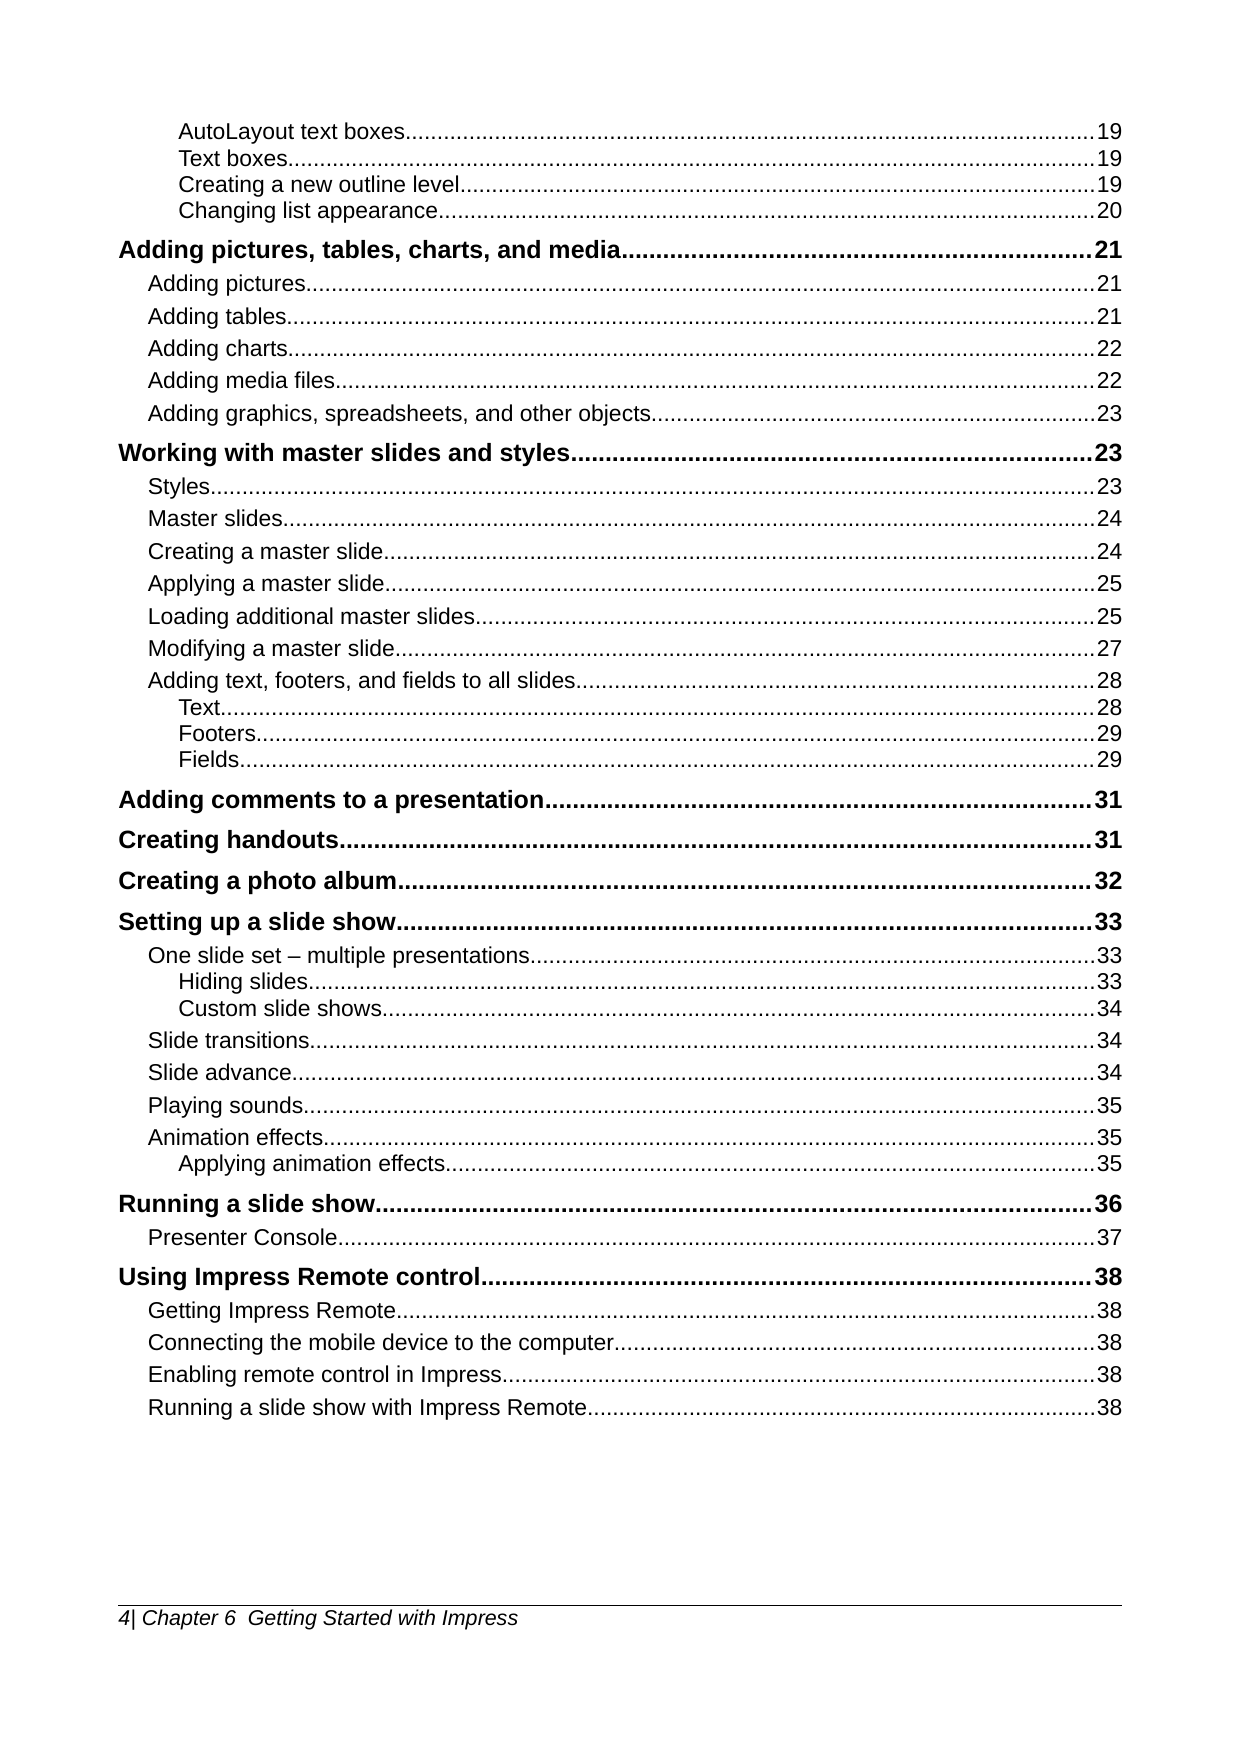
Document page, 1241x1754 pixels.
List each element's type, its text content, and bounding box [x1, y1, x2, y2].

text Adding media files 22 [148, 367, 1122, 394]
text Creating a photo album 32 [118, 866, 1122, 895]
text Changing list appearance 20 [178, 197, 1122, 223]
text Animation effects 35 [148, 1124, 1122, 1150]
text Getting Impress Remote 38 [148, 1297, 1122, 1323]
text Applying a master slide 25 [148, 570, 1122, 597]
text Using Impress Remote control 38 [118, 1262, 1122, 1291]
text Fields 29 [178, 746, 1122, 773]
text Adding comments to a presentation 31 [118, 785, 1122, 813]
text Modifying a master slide 27 [148, 635, 1122, 661]
text Creating a master slide 24 [148, 538, 1122, 564]
text Playing sounds 35 [148, 1092, 1122, 1118]
text Running a slide show with Impress Remote 38 [148, 1394, 1122, 1420]
text Adding pictures 21 [148, 270, 1122, 297]
text Custom slide shows 34 [178, 994, 1122, 1021]
text Styles 23 [148, 473, 1122, 499]
text Slide advance 34 [148, 1059, 1122, 1086]
text Master slides 24 [148, 505, 1122, 532]
text Applying animation effects 35 [178, 1150, 1122, 1177]
text AutoLayout text boxes 19 [178, 118, 1122, 144]
text Text 28 [178, 694, 1122, 720]
text Footers 29 [178, 720, 1122, 746]
text Working with master slides and styles 23 [118, 438, 1122, 467]
text Creating handouts 31 [118, 826, 1122, 854]
text Hiding slides 33 [178, 968, 1122, 994]
text Adding pictures, tables, charts, and media 21 [118, 236, 1122, 264]
text Text boxes 19 [178, 144, 1122, 171]
text Slide transitions 34 [148, 1027, 1122, 1053]
text Loading additional master slides 25 [148, 603, 1122, 629]
text Setting up a slide show 33 [118, 907, 1122, 936]
text Adding tables 21 [148, 303, 1122, 329]
text Running a slide show 36 [118, 1189, 1122, 1217]
text Adding graphics, spreadsheets, and other objects 23 [148, 400, 1122, 426]
text Presenter Console 37 [148, 1223, 1122, 1250]
text Enabling remote control in Impress 38 [148, 1361, 1122, 1388]
text One slide set – multiple presentations 33 [148, 942, 1122, 968]
text Adding text, footers, and fields to all slides 28 [148, 667, 1122, 694]
text Adding charts 22 [148, 335, 1122, 361]
text Creating a new outline level 19 [178, 171, 1122, 197]
text Connecting the mobile device to the computer 38 [148, 1329, 1122, 1355]
